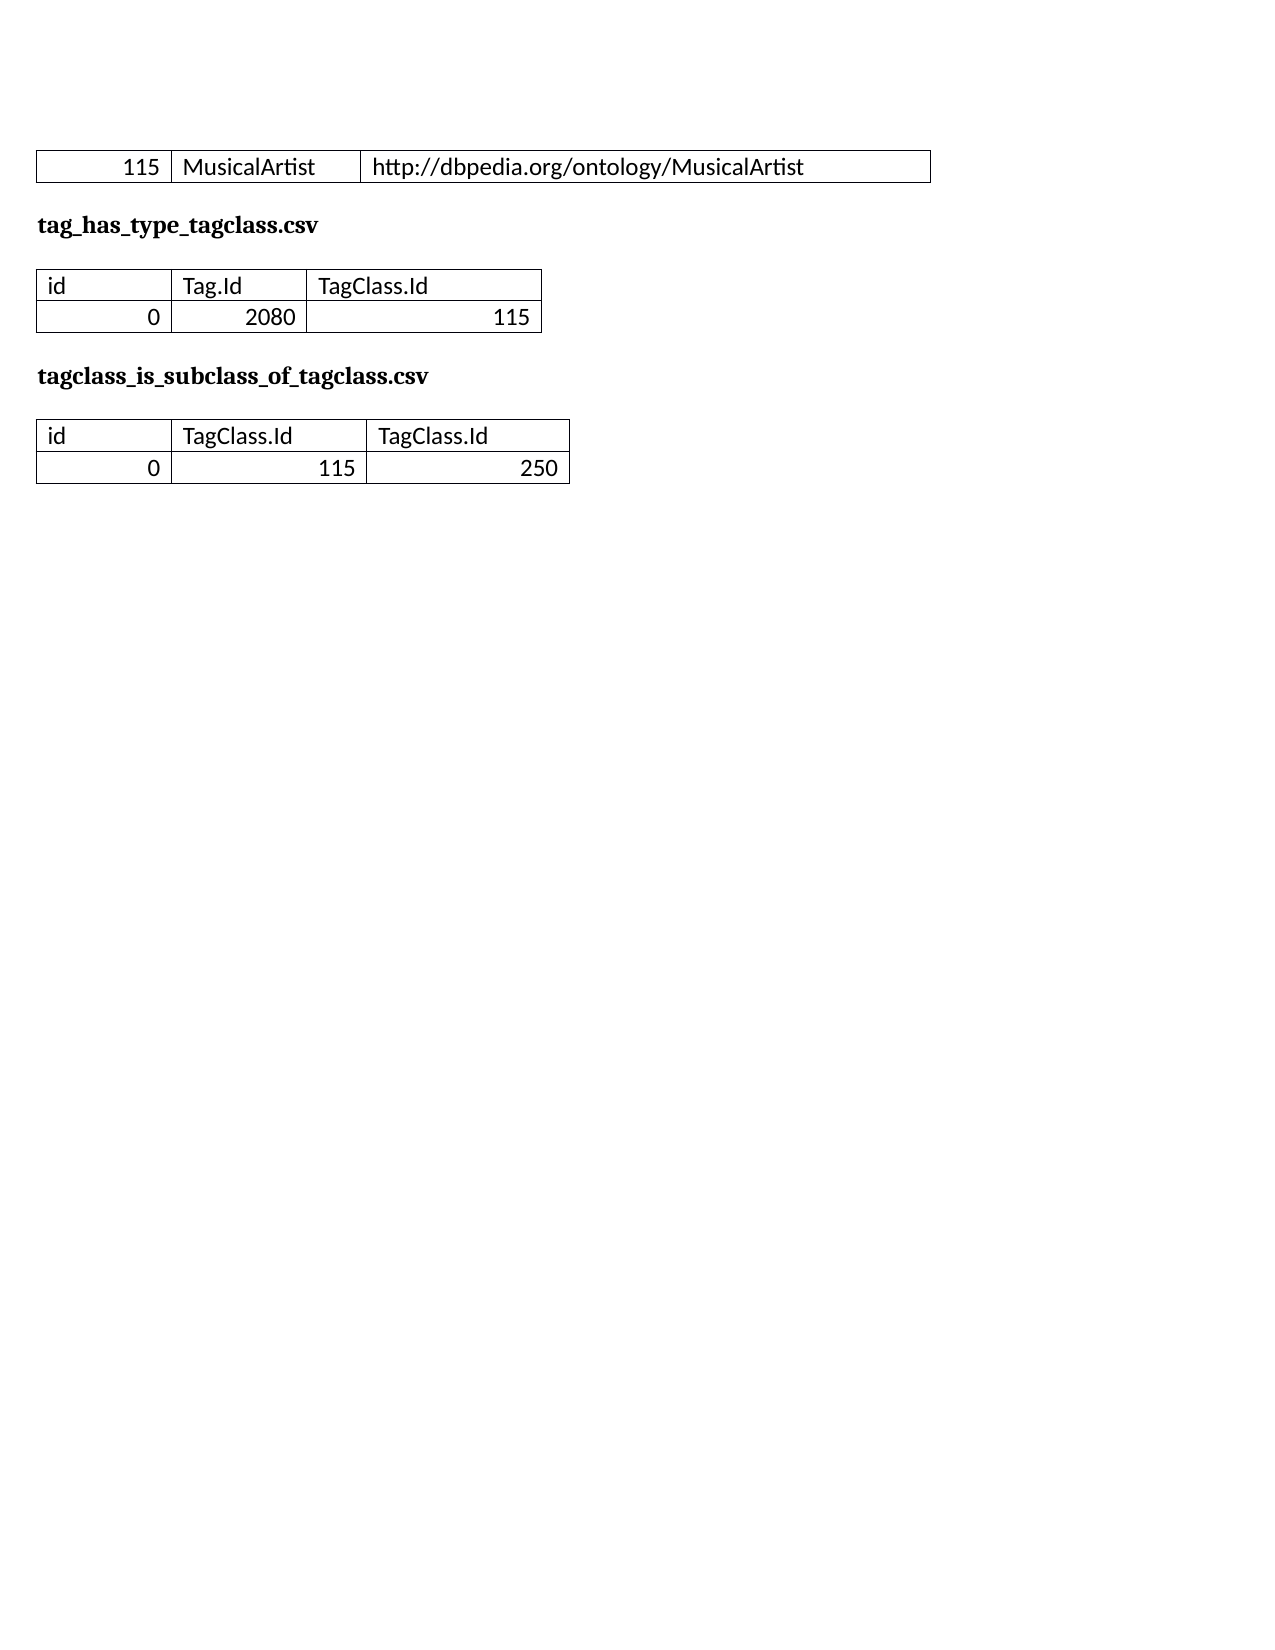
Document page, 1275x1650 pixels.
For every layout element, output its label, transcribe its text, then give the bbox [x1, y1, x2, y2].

table_cell 2080 [172, 301, 306, 332]
table_cell http://dbpedia.org/ontology/MusicalArtist [361, 151, 930, 182]
table_cell 115 [307, 301, 541, 332]
text tag_has_type_tagclass.csv [37, 211, 1237, 240]
table_cell 115 [37, 151, 171, 182]
table_cell 0 [37, 452, 171, 482]
table_header TagClass.Id [367, 420, 569, 451]
table_cell 115 [172, 452, 366, 482]
table_header Tag.Id [172, 270, 306, 300]
table_header id [37, 420, 171, 451]
table_cell MusicalArtist [172, 151, 360, 182]
table_header id [37, 270, 171, 300]
table_header TagClass.Id [172, 420, 366, 451]
table_cell 0 [37, 301, 171, 332]
text tagclass_is_subclass_of_tagclass.csv [37, 362, 1237, 391]
table_header TagClass.Id [307, 270, 541, 300]
table_cell 250 [367, 452, 569, 482]
